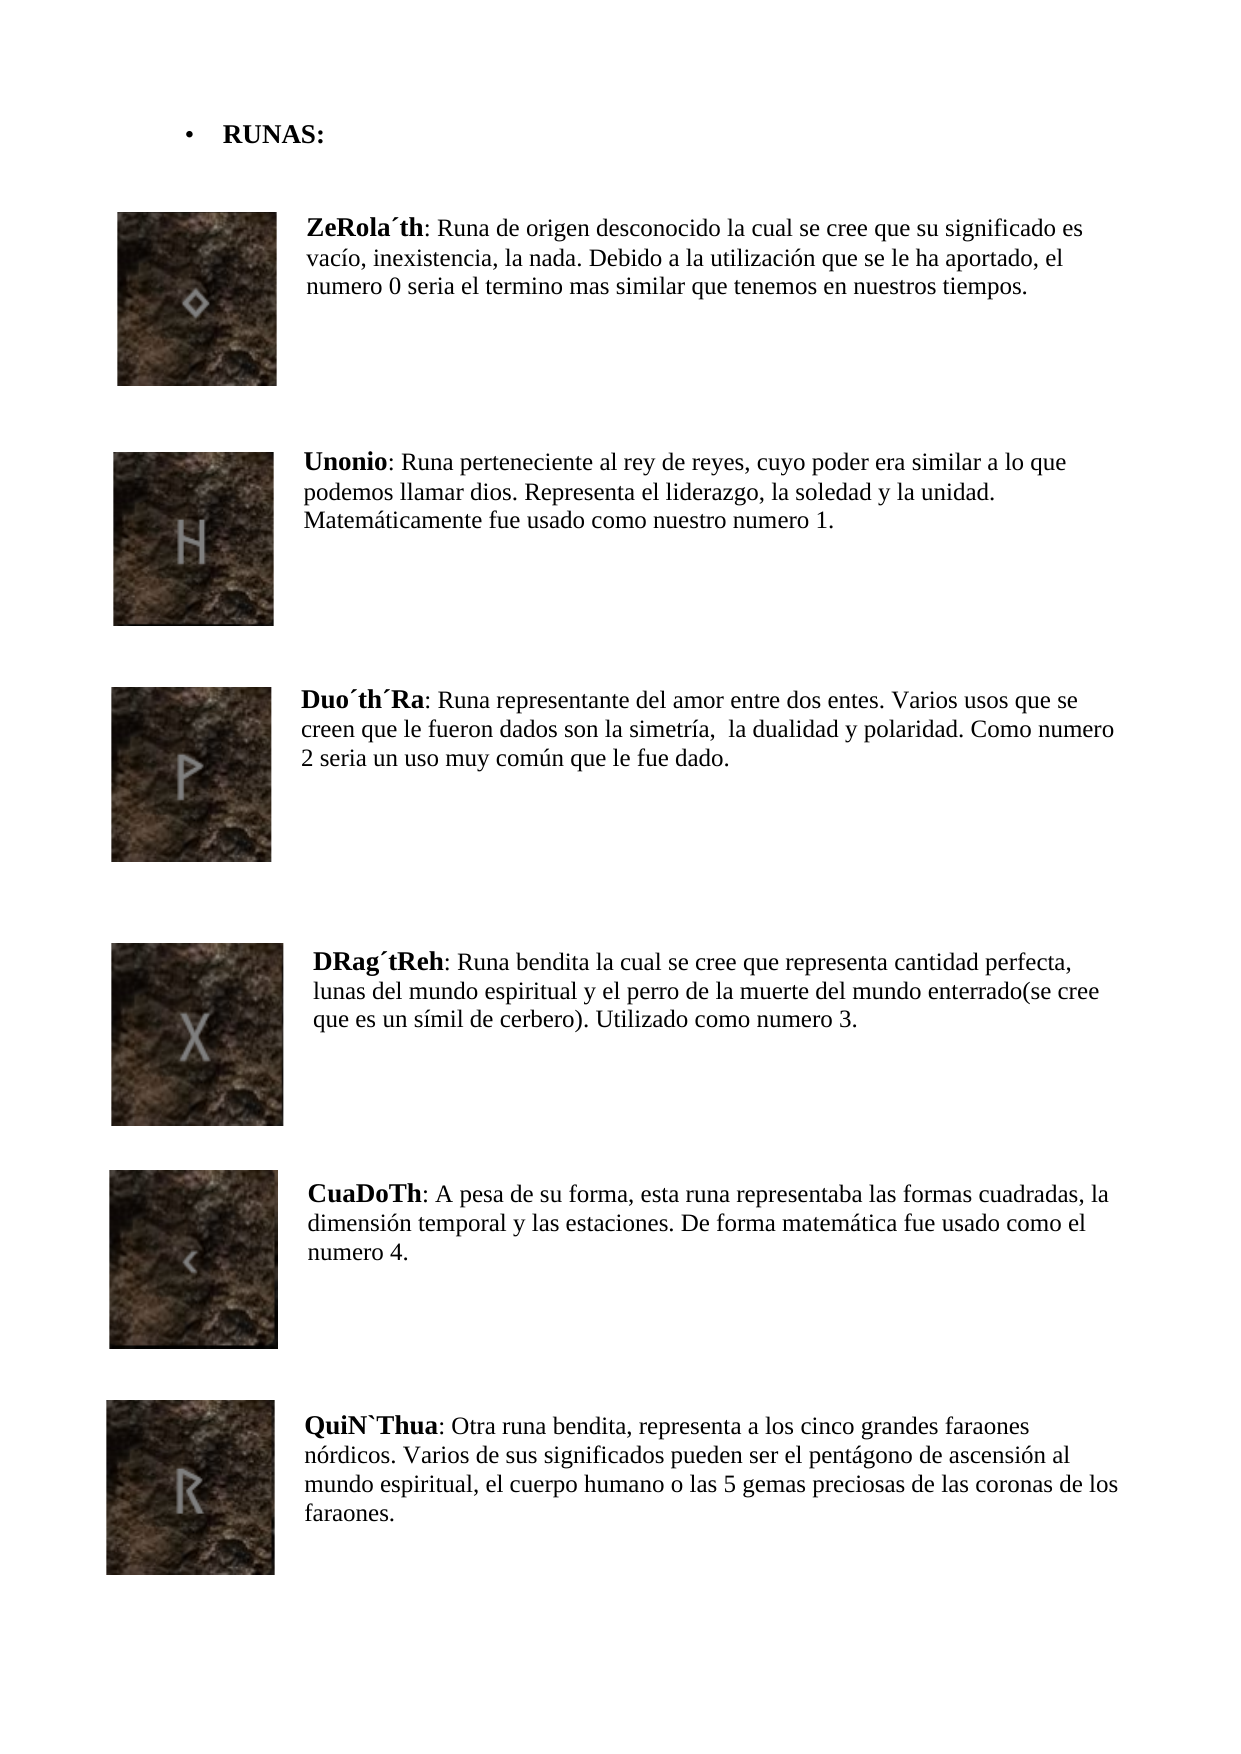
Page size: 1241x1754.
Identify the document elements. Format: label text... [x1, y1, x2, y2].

picture [109, 1170, 278, 1349]
text DRag´tReh: Runa bendita la cual se cree que representa cantidad perfecta, lunas del mundo espiritual y el perro de la muerte del mundo enterrado(se cree que es un símil de cerbero). Utilizado como numero 3. [284, 944, 1122, 1033]
text Duo´th´Ra: Runa representante del amor entre dos entes. Varios usos que se creen que le fueron dados son la simetría, la dualidad y polaridad. Como numero 2 seria un uso muy común que le fue dado. [148, 683, 1122, 772]
text ZeRola´th: Runa de origen desconocido la cual se cree que su significado es vacío, inexistencia, la nada. Debido a la utilización que se le ha aportado, el numero 0 seria el termino mas similar que tenemos en nuestros tiempos. [277, 212, 1122, 386]
list RUNAS: [185, 118, 1122, 149]
picture [106, 1400, 275, 1575]
picture [111, 687, 272, 862]
picture [111, 943, 284, 1126]
picture [117, 212, 277, 386]
text Unonio: Runa perteneciente al rey de reyes, cuyo poder era similar a lo que podemos llamar dios. Representa el liderazgo, la soledad y la unidad. Matemáticamente fue usado como nuestro numero 1. [148, 446, 1122, 626]
text QuiN`Thua: Otra runa bendita, representa a los cinco grandes faraones nórdicos. Varios de sus significados pueden ser el pentágono de ascensión al mundo espiritual, el cuerpo humano o las 5 gemas preciosas de las coronas de los faraones. [275, 1409, 1122, 1527]
text CuaDoTh: A pesa de su forma, esta runa representaba las formas cuadradas, la dimensión temporal y las estaciones. De forma matemática fue usado como el numero 4. [278, 1177, 1122, 1266]
picture [113, 452, 274, 626]
